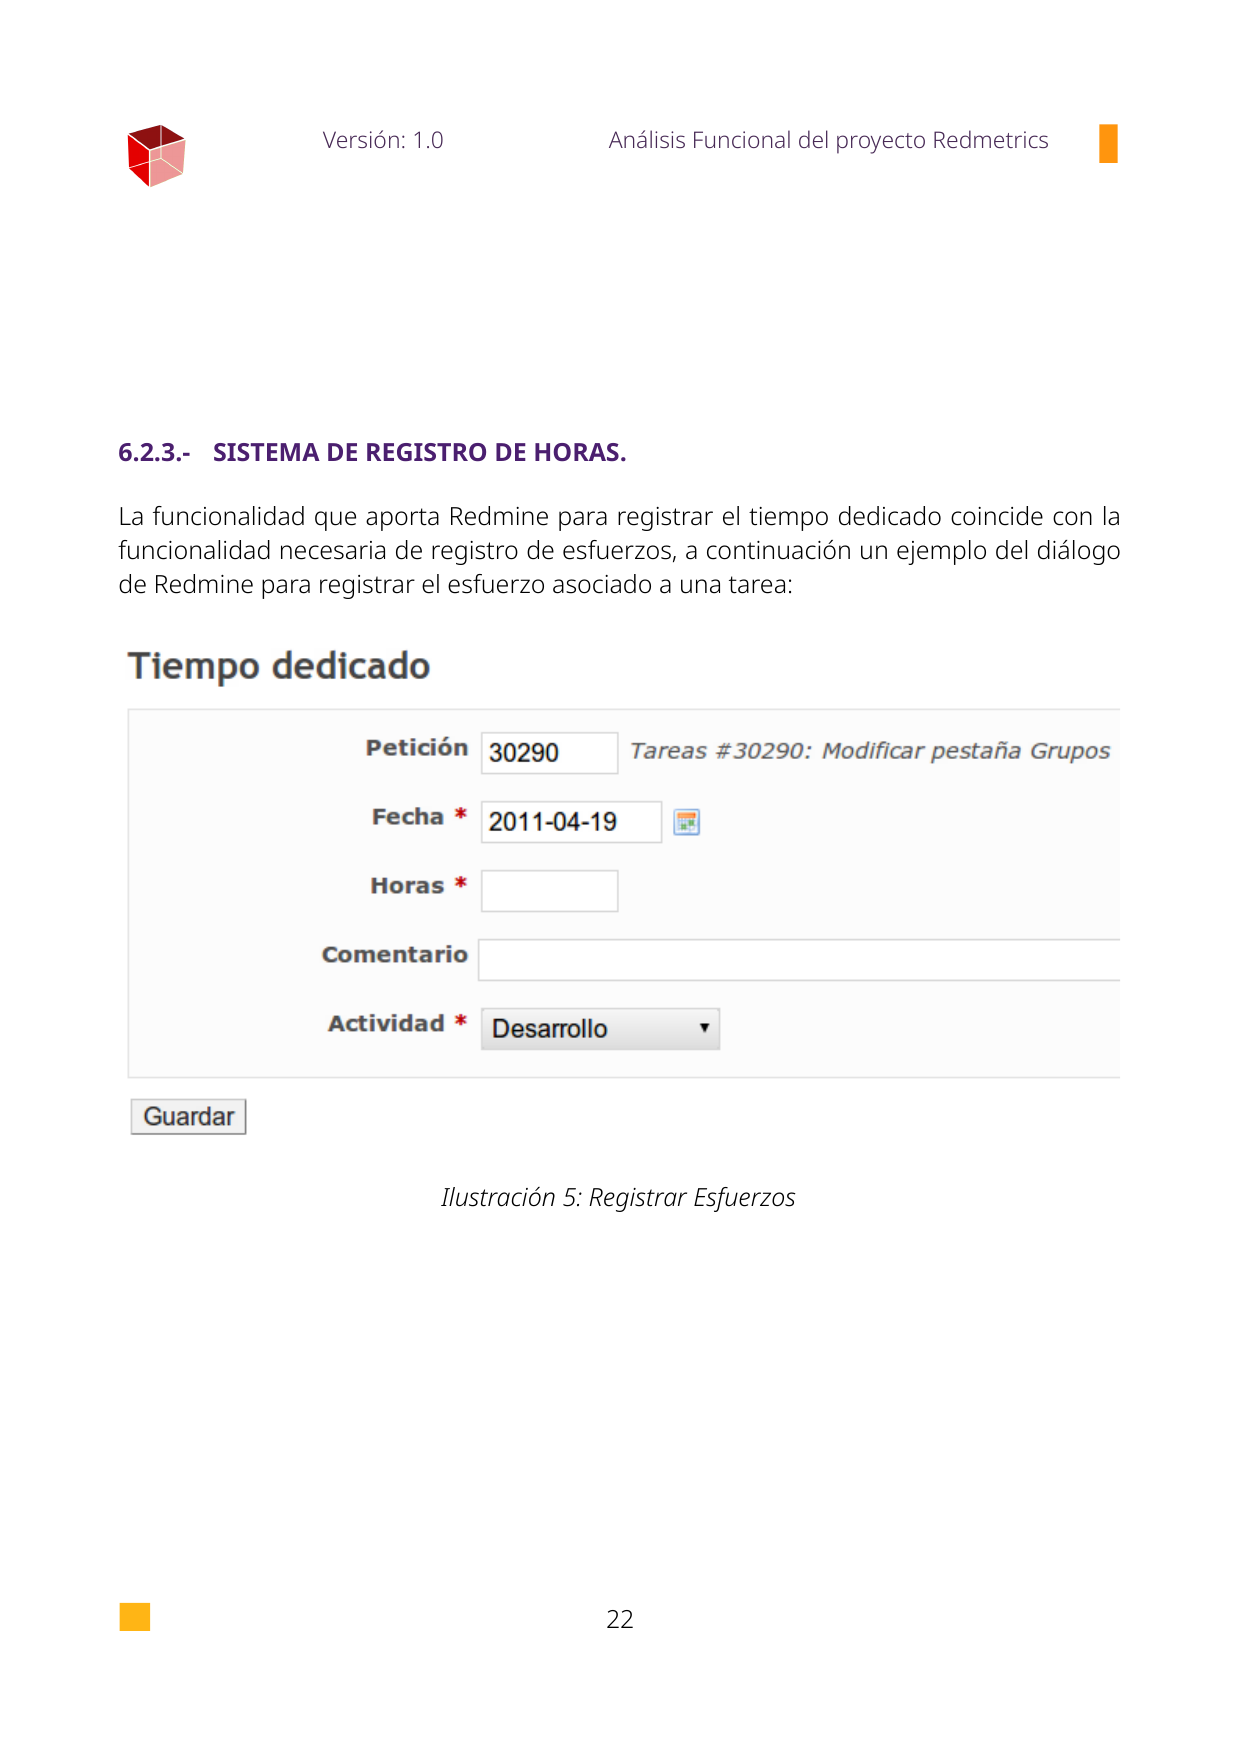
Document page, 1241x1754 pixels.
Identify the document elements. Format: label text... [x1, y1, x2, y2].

picture [123, 123, 189, 189]
picture [120, 643, 1121, 1146]
subtitle Sistema de Registro de Horas. [118, 435, 1122, 469]
text La funcionalidad que aporta Redmine para registrar el tiempo dedicado coincide con la funcionalidad necesaria de registro de esfuerzos, a continuación un ejemplo del diálogo de Redmine para registrar el esfuerzo asociado a una tarea: [118, 499, 1122, 601]
text Ilustración 5: Registrar Esfuerzos [120, 1146, 1120, 1213]
